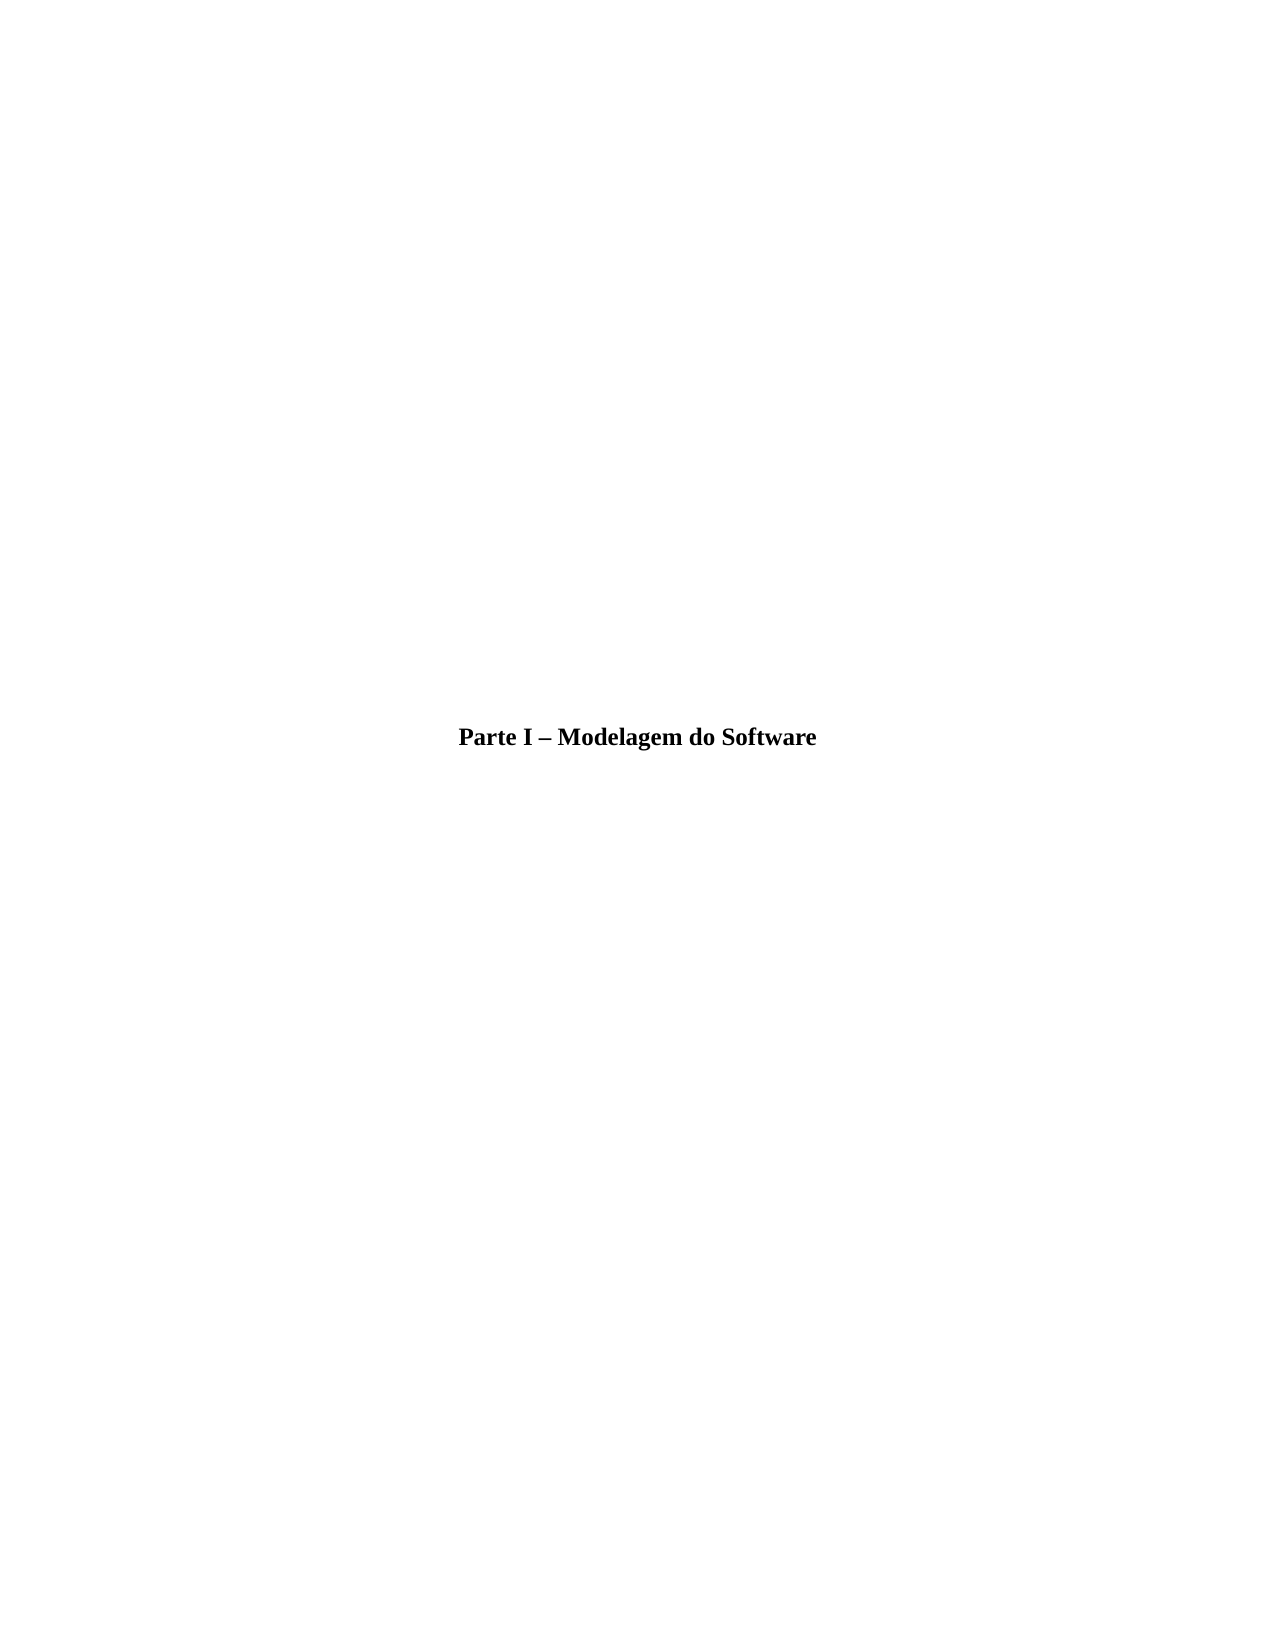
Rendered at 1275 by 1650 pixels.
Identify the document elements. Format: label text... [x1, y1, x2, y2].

text Parte I – Modelagem do Software [118, 722, 1157, 751]
